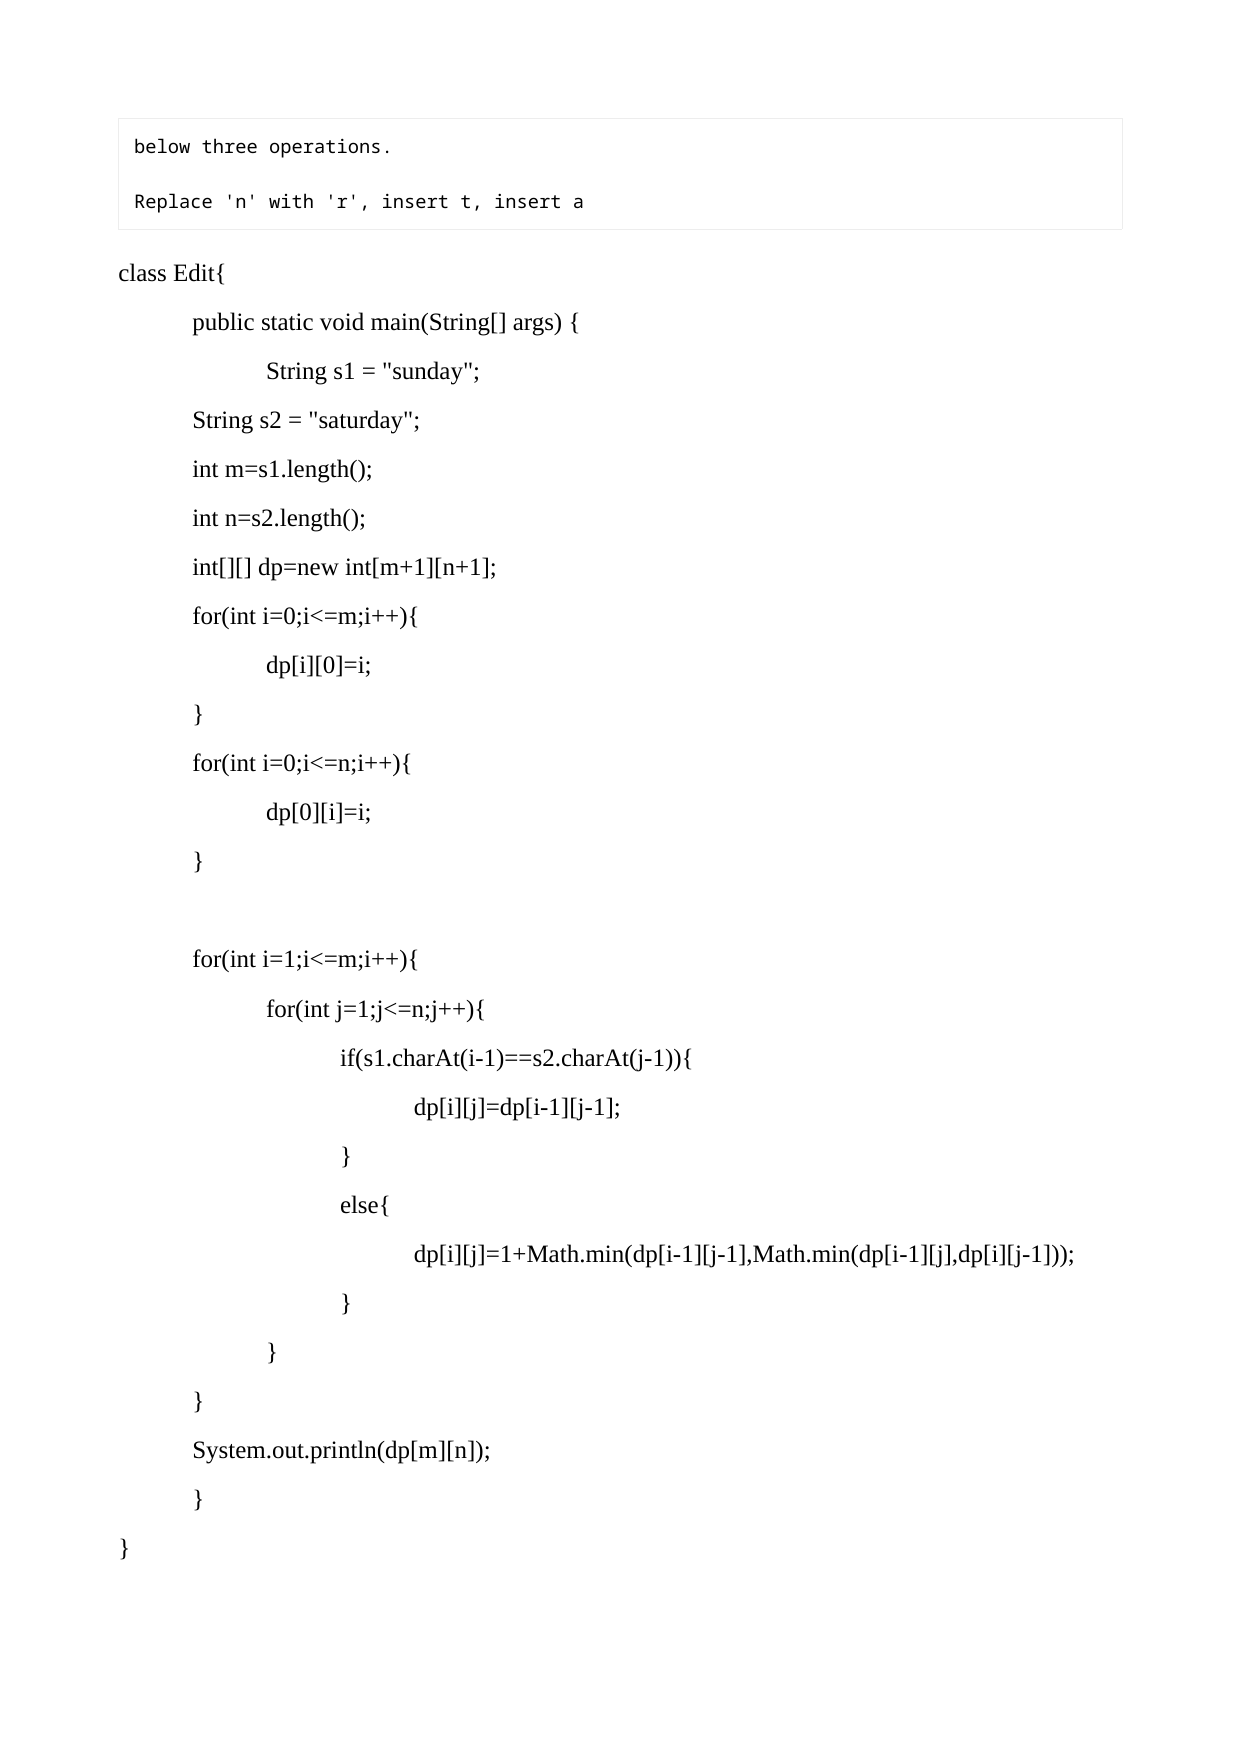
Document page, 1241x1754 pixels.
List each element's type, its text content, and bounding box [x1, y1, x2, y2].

text for(int j=1;j<=n;j++){ [118, 994, 1122, 1022]
text class Edit{ [118, 258, 1122, 286]
text for(int i=0;i<=m;i++){ [118, 601, 1122, 630]
text if(s1.charAt(i-1)==s2.charAt(j-1)){ [118, 1043, 1122, 1071]
text String s2 = "saturday"; [118, 405, 1122, 434]
text dp[i][j]=dp[i-1][j-1]; [118, 1092, 1122, 1121]
text int n=s2.length(); [118, 503, 1122, 532]
text dp[0][i]=i; [118, 797, 1122, 826]
text } [118, 1288, 1122, 1317]
text else{ [118, 1190, 1122, 1219]
text } [118, 1337, 1122, 1366]
text Replace 'n' with 'r', insert t, insert a [119, 172, 1122, 229]
text String s1 = "sunday"; [118, 356, 1122, 384]
text int[][] dp=new int[m+1][n+1]; [118, 552, 1122, 581]
text System.out.println(dp[m][n]); [118, 1435, 1122, 1464]
text } [118, 1484, 1122, 1513]
text dp[i][0]=i; [118, 650, 1122, 679]
text } [118, 1386, 1122, 1415]
text public static void main(String[] args) { [118, 307, 1122, 336]
text } [118, 846, 1122, 875]
text } [118, 1533, 1122, 1562]
text dp[i][j]=1+Math.min(dp[i-1][j-1],Math.min(dp[i-1][j],dp[i][j-1])); [118, 1239, 1122, 1268]
text for(int i=1;i<=m;i++){ [118, 944, 1122, 973]
text int m=s1.length(); [118, 454, 1122, 483]
text for(int i=0;i<=n;i++){ [118, 748, 1122, 777]
text below three operations. [119, 119, 1122, 159]
text } [118, 699, 1122, 728]
text } [118, 1141, 1122, 1169]
